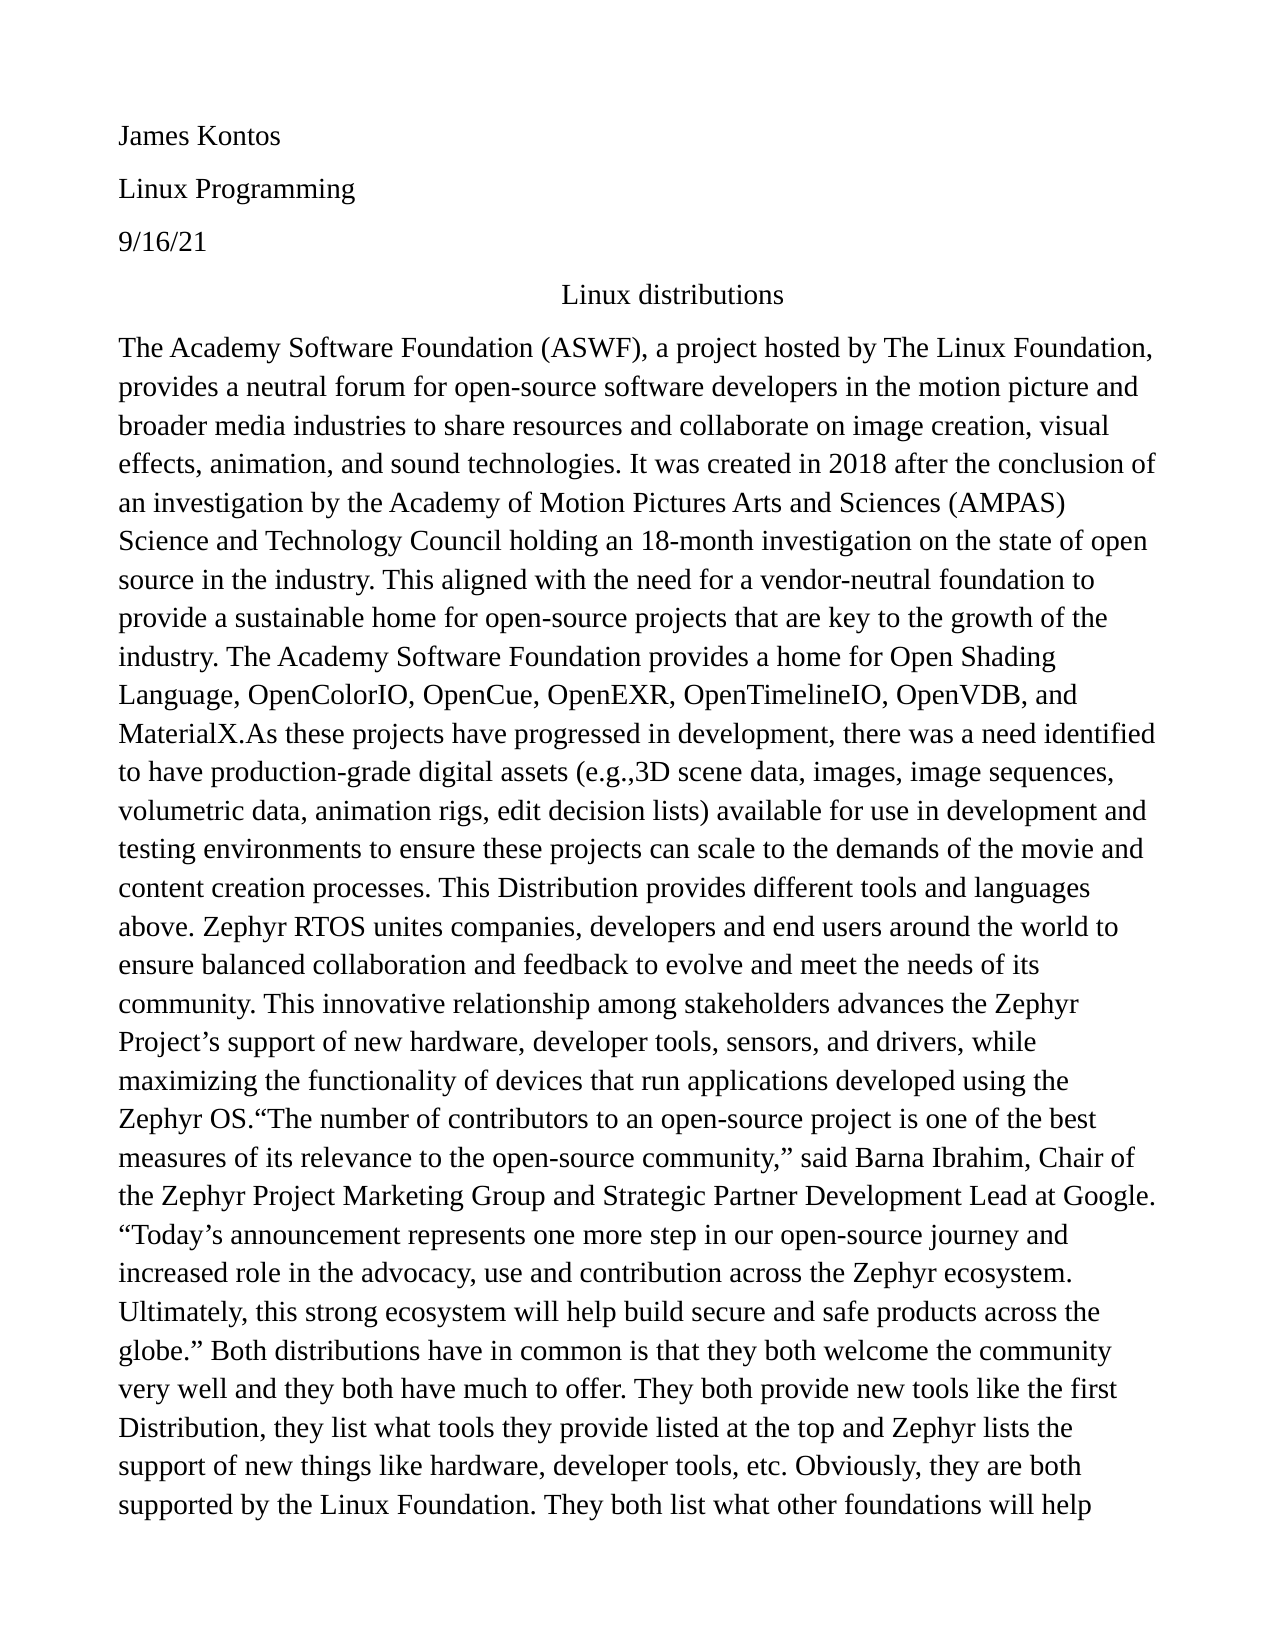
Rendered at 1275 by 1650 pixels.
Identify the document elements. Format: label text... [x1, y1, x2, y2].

text The Academy Software Foundation (ASWF), a project hosted by The Linux Foundation, provides a neutral forum for open-source software developers in the motion picture and broader media industries to share resources and collaborate on image creation, visual effects, animation, and sound technologies. It was created in 2018 after the conclusion of an investigation by the Academy of Motion Pictures Arts and Sciences (AMPAS) Science and Technology Council holding an 18-month investigation on the state of open source in the industry. This aligned with the need for a vendor-neutral foundation to provide a sustainable home for open-source projects that are key to the growth of the industry. The Academy Software Foundation provides a home for Open Shading Language, OpenColorIO, OpenCue, OpenEXR, OpenTimelineIO, OpenVDB, and MaterialX.As these projects have progressed in development, there was a need identified to have production-grade digital assets (e.g.,3D scene data, images, image sequences, volumetric data, animation rigs, edit decision lists) available for use in development and testing environments to ensure these projects can scale to the demands of the movie and content creation processes. This Distribution provides different tools and languages above. Zephyr RTOS unites companies, developers and end users around the world to ensure balanced collaboration and feedback to evolve and meet the needs of its community. This innovative relationship among stakeholders advances the Zephyr Project’s support of new hardware, developer tools, sensors, and drivers, while maximizing the functionality of devices that run applications developed using the Zephyr OS.“The number of contributors to an open-source project is one of the best measures of its relevance to the open-source community,” said Barna Ibrahim, Chair of the Zephyr Project Marketing Group and Strategic Partner Development Lead at Google. “Today’s announcement represents one more step in our open-source journey and increased role in the advocacy, use and contribution across the Zephyr ecosystem. Ultimately, this strong ecosystem will help build secure and safe products across the globe.” Both distributions have in common is that they both welcome the community very well and they both have much to offer. They both provide new tools like the first Distribution, they list what tools they provide listed at the top and Zephyr lists the support of new things like hardware, developer tools, etc. Obviously, they are both supported by the Linux Foundation. They both list what other foundations will help [118, 331, 1157, 1520]
text Linux Programming [118, 171, 1157, 205]
text James Kontos [118, 118, 1157, 152]
text 9/16/21 [118, 224, 1157, 258]
text Linux distributions [118, 277, 1157, 311]
